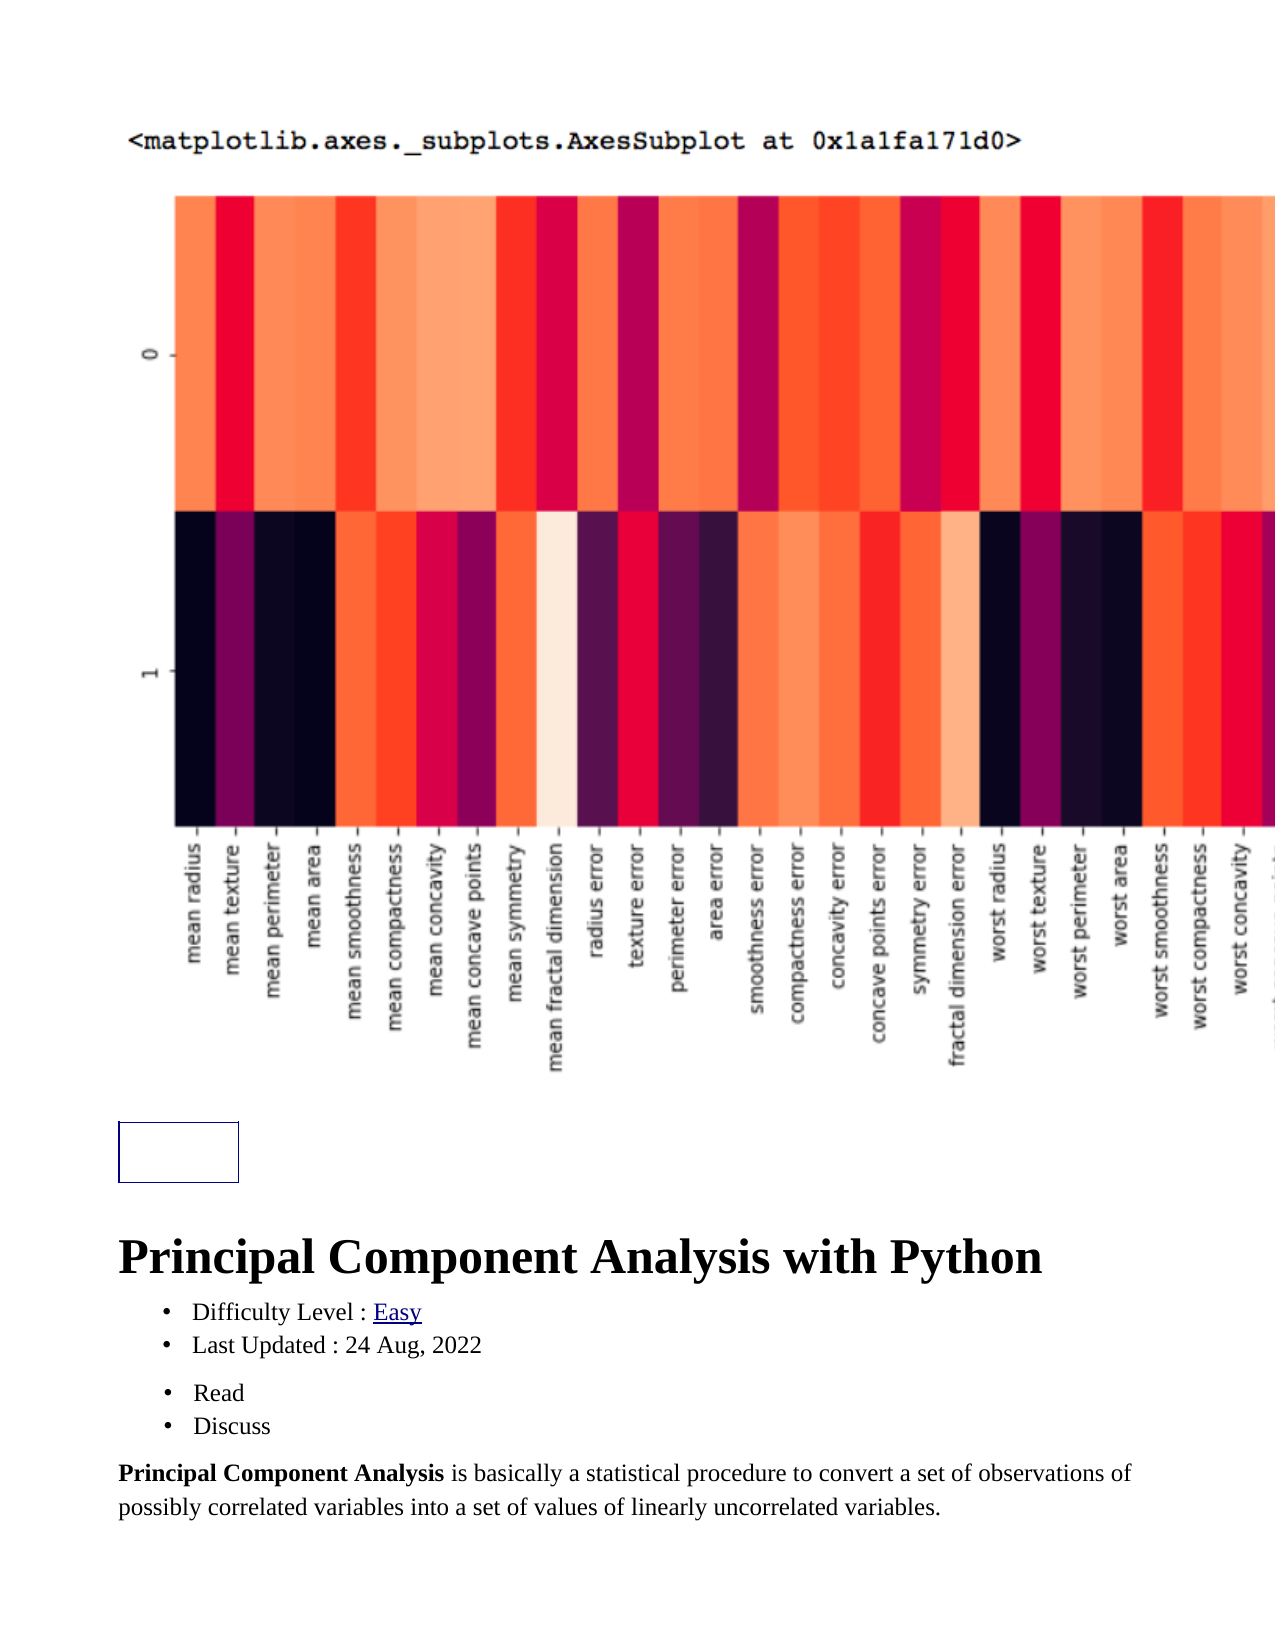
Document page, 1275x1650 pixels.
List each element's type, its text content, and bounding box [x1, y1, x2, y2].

text Principal Component Analysis is basically a statistical procedure to convert a set of observations of possibly correlated variables into a set of values of linearly uncorrelated variables. [118, 1458, 1157, 1520]
list Discuss [164, 1411, 1157, 1440]
list Difficulty Level : Easy [162, 1297, 1157, 1326]
picture [118, 118, 1275, 1103]
list Read [164, 1378, 1157, 1407]
subtitle Principal Component Analysis with Python [118, 1227, 1157, 1285]
list Last Updated : 24 Aug, 2022 [162, 1330, 1157, 1359]
